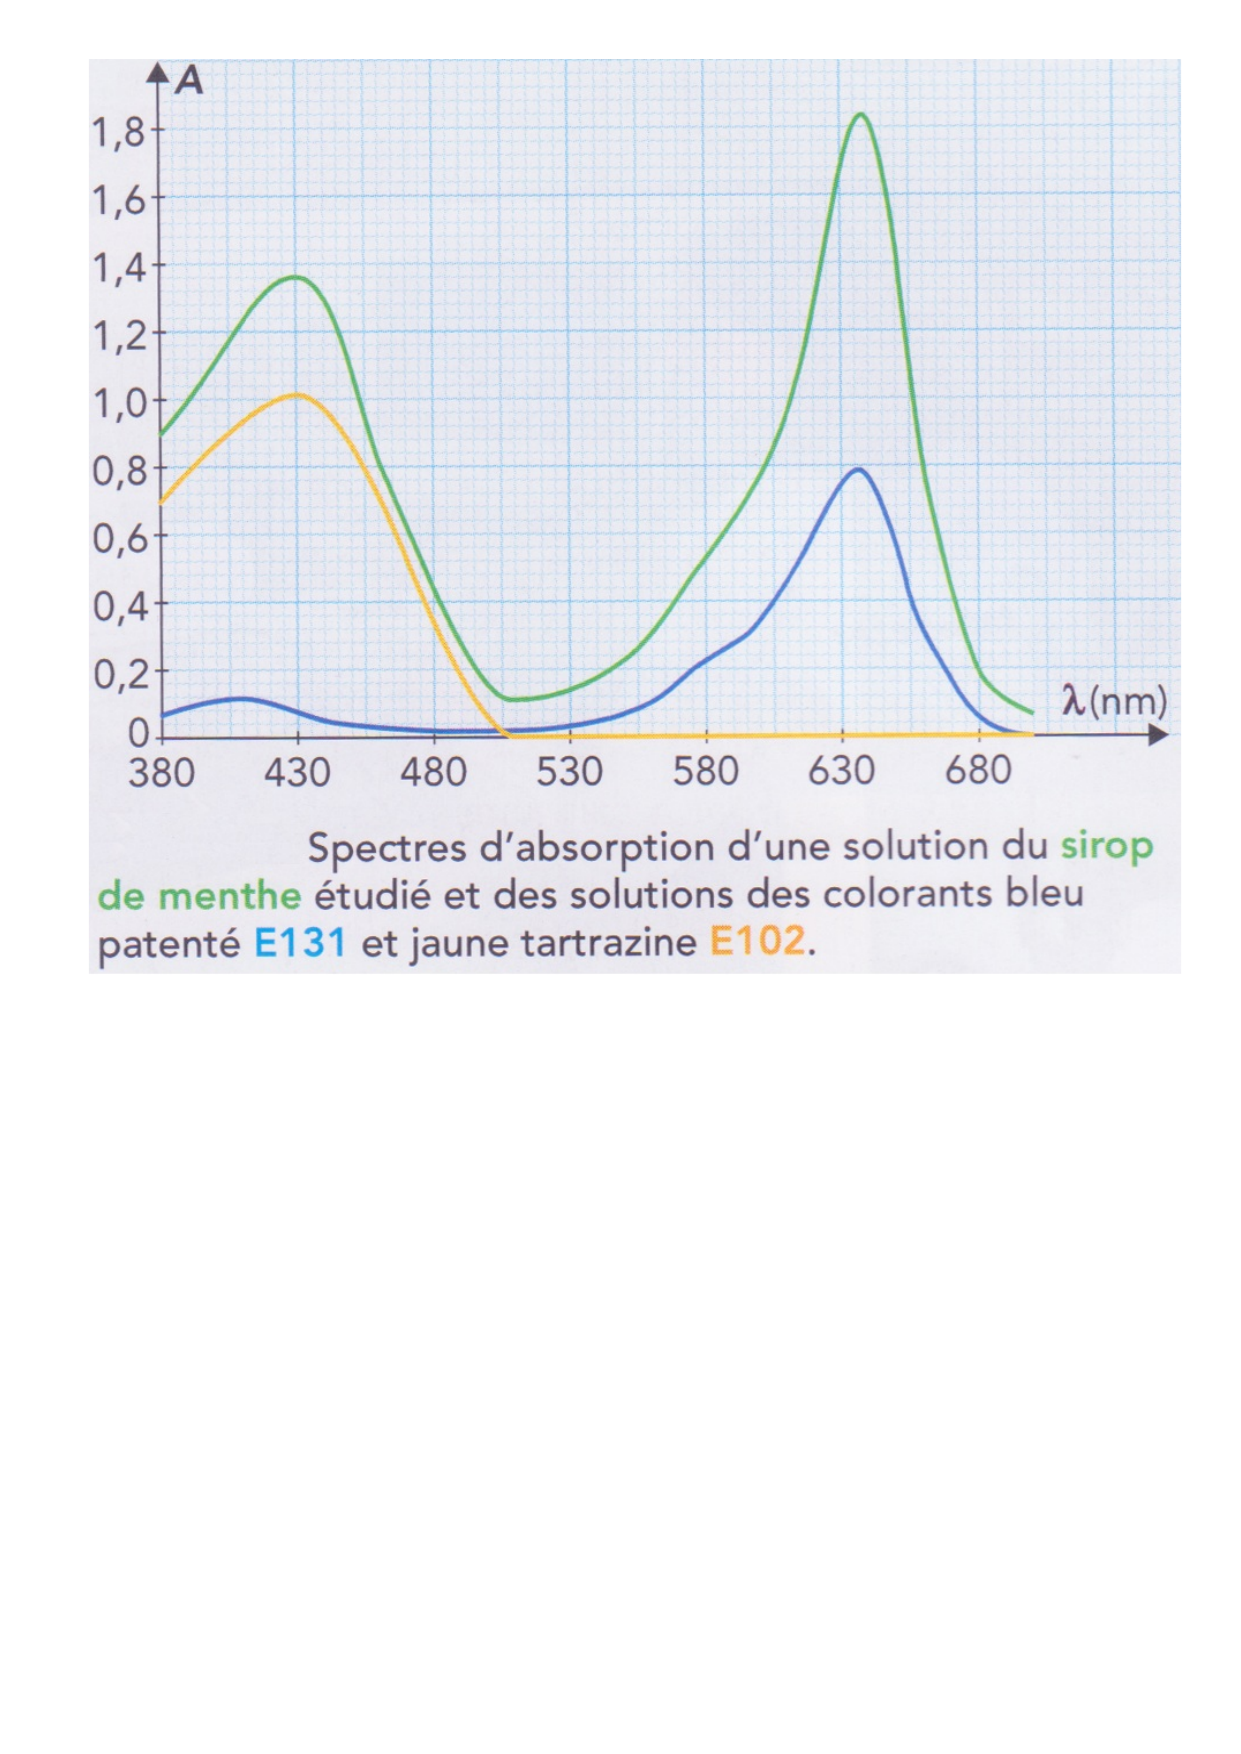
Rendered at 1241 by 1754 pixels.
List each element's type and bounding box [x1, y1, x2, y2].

picture [88, 59, 1182, 975]
